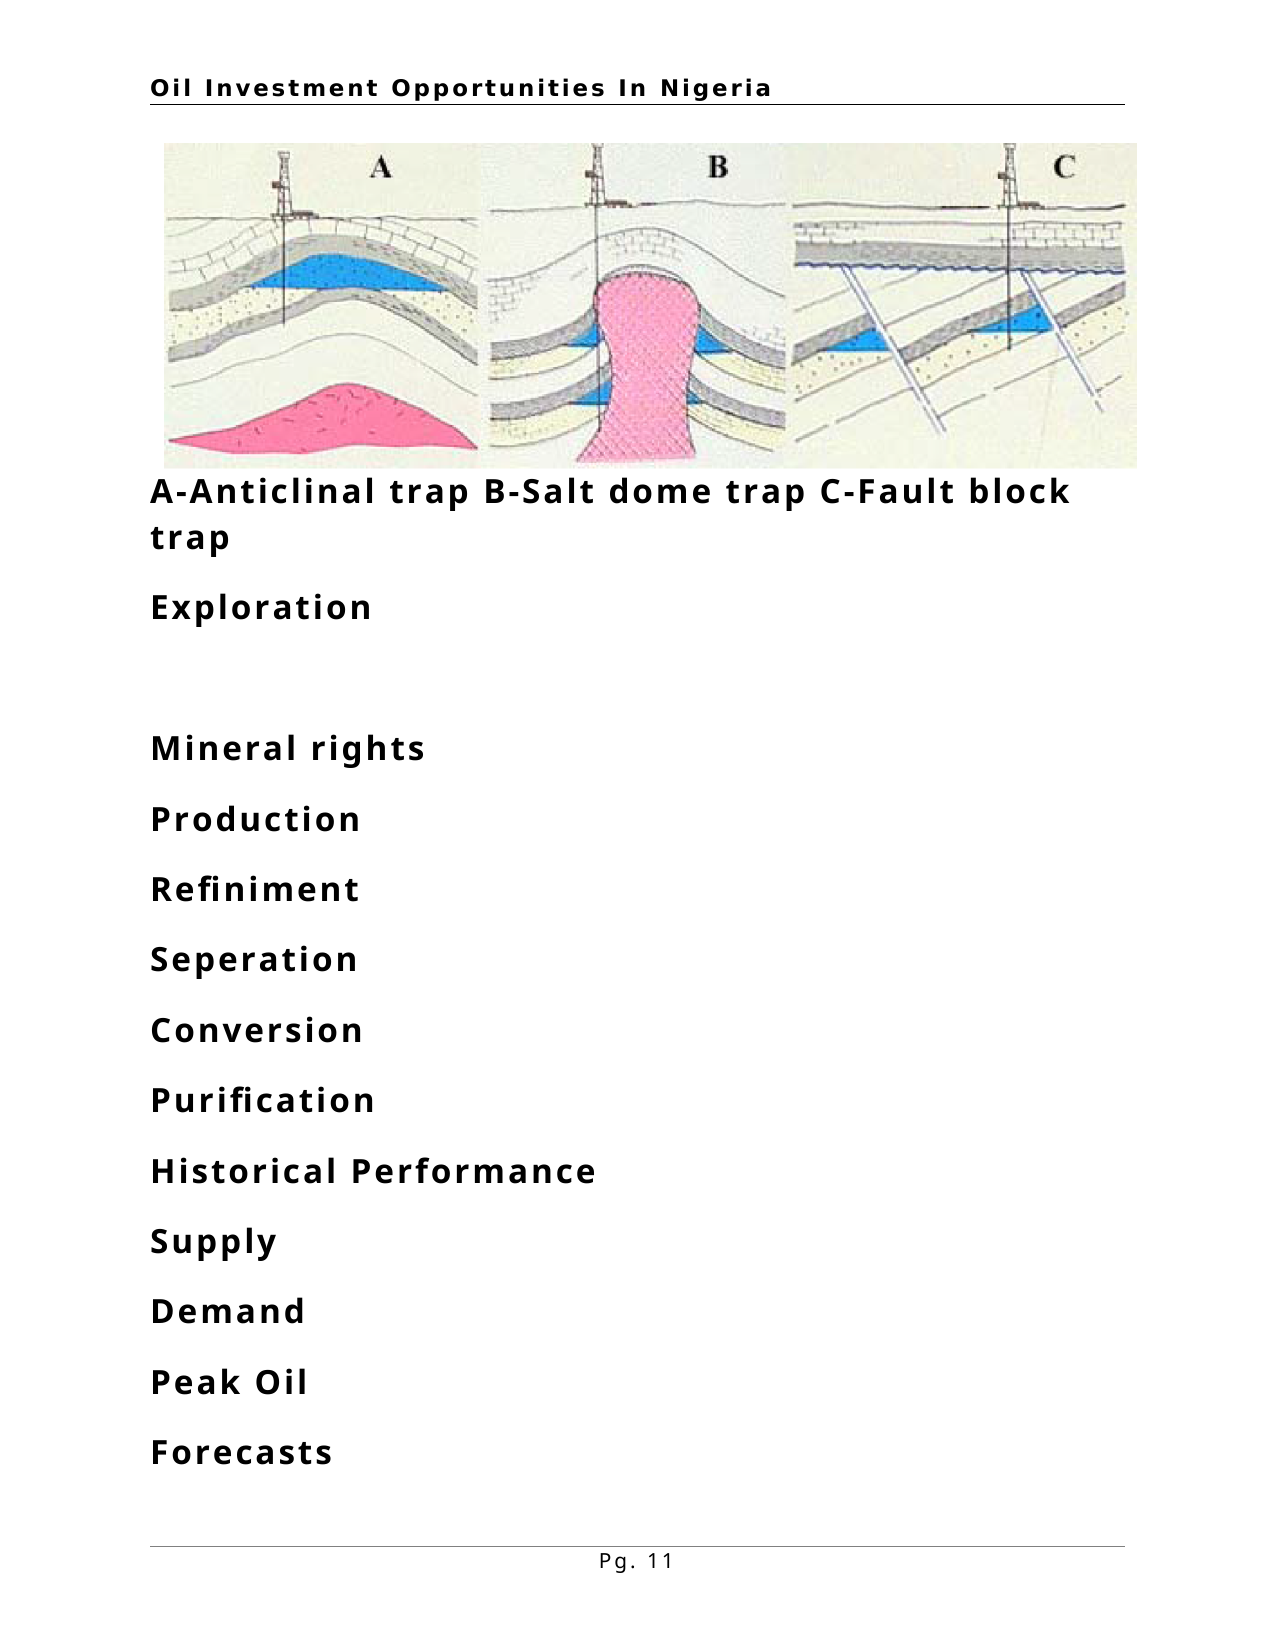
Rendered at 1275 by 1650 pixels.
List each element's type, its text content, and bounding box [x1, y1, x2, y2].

text Seperation [150, 936, 1125, 982]
text Demand [150, 1288, 1125, 1334]
text Forecasts [150, 1429, 1125, 1474]
text Historical Performance [150, 1147, 1125, 1193]
text Supply [150, 1218, 1125, 1263]
text Peak Oil [150, 1359, 1125, 1404]
text Purification [150, 1077, 1125, 1122]
text A-Anticlinal trap B-Salt dome trap C-Fault block trap [150, 150, 1125, 559]
text Mineral rights [150, 725, 1125, 770]
text Conversion [150, 1007, 1125, 1052]
text Refiniment [150, 866, 1125, 911]
picture [162, 142, 1138, 469]
text Exploration [150, 584, 1125, 629]
text Production [150, 795, 1125, 841]
